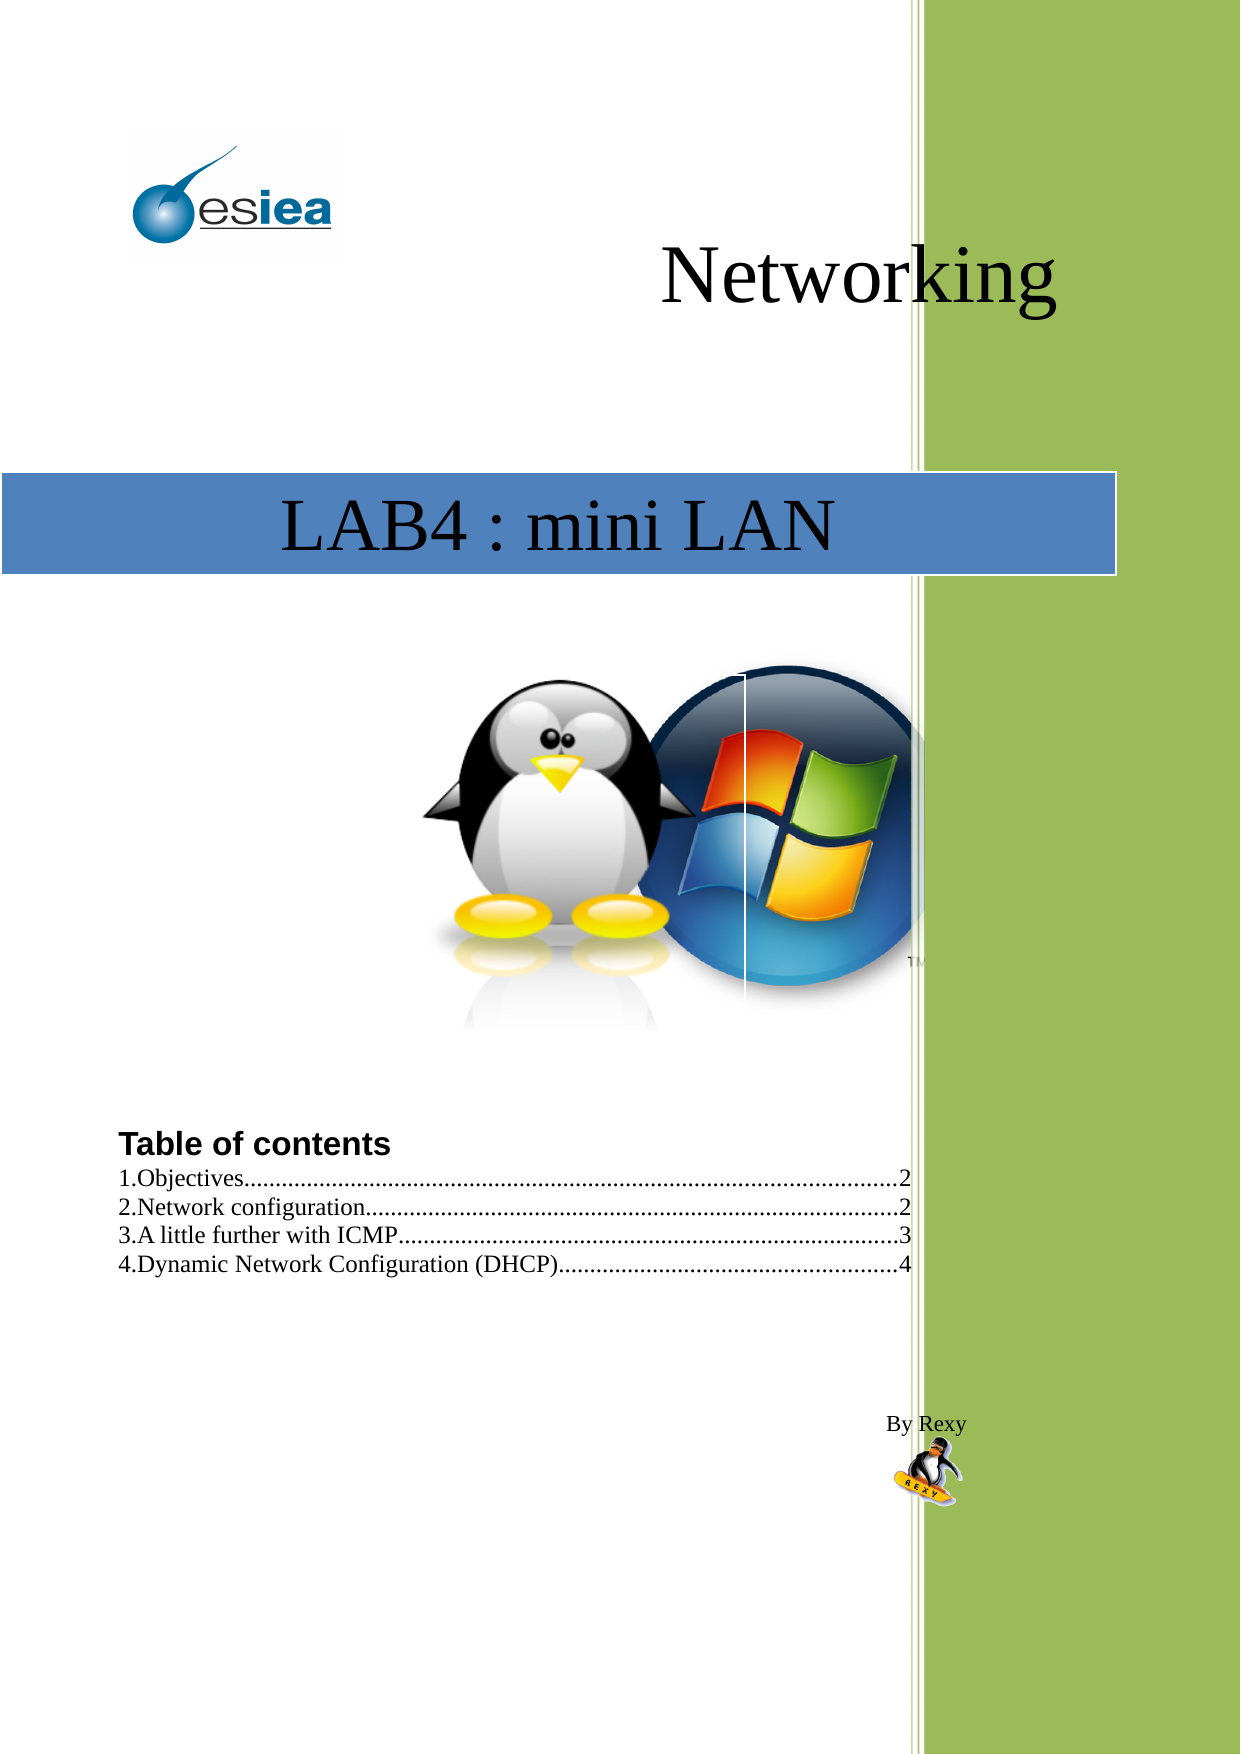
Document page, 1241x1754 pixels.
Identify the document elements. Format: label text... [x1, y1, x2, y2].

picture [123, 130, 344, 265]
subtitle Table of contents [118, 1124, 911, 1163]
text 1.Objectives 2 [118, 1163, 911, 1192]
picture [379, 676, 745, 1055]
text 2.Network configuration 2 [118, 1192, 911, 1220]
picture [609, 649, 924, 1019]
text LAB4 : mini LAN [32, 480, 1085, 566]
text 4.Dynamic Network Configuration (DHCP) 4 [118, 1249, 911, 1278]
picture [893, 1436, 964, 1507]
text 3.A little further with ICMP 3 [118, 1220, 911, 1249]
